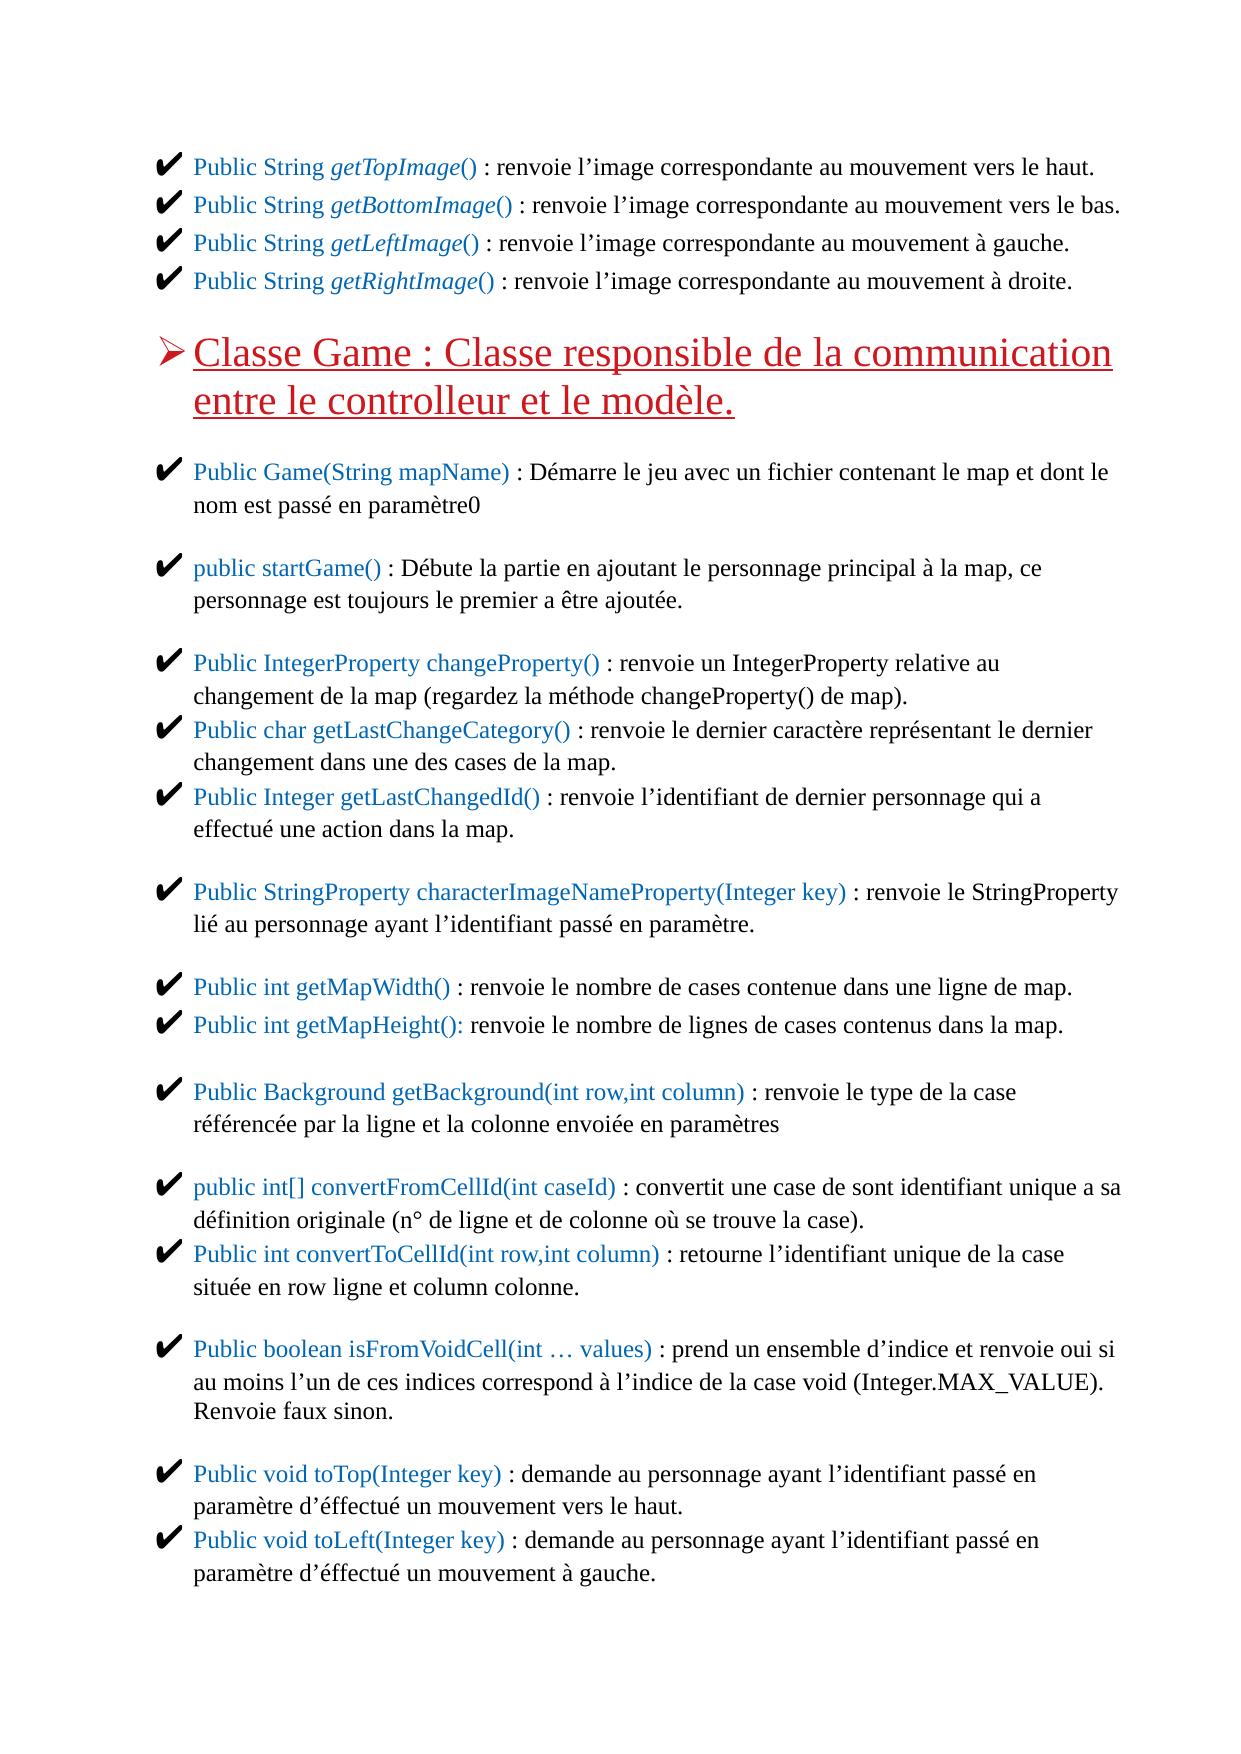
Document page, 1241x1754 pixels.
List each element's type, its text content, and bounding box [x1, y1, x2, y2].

list public int[] convertFromCellId(int caseId) : convertit une case de sont identifiant unique a sa définition originale (n° de ligne et de colonne où se trouve la case). [156, 1167, 1122, 1234]
list Public String getLeftImage() : renvoie l’image correspondante au mouvement à gauche. [156, 223, 1122, 261]
list Public void toTop(Integer key) : demande au personnage ayant l’identifiant passé en paramètre d’éffectué un mouvement vers le haut. [156, 1453, 1122, 1520]
list Public char getLastChangeCategory() : renvoie le dernier caractère représentant le dernier changement dans une des cases de la map. [156, 709, 1122, 776]
list Public boolean isFromVoidCell(int … values) : prend un ensemble d’indice et renvoie oui si au moins l’un de ces indices correspond à l’indice de la case void (Integer.MAX_VALUE). Renvoie faux sinon. [156, 1329, 1122, 1424]
list Public int getMapWidth() : renvoie le nombre de cases contenue dans une ligne de map. [156, 967, 1122, 1005]
list Public int convertToCellId(int row,int column) : retourne l’identifiant unique de la case située en row ligne et column colonne. [156, 1234, 1122, 1300]
list Public String getRightImage() : renvoie l’image correspondante au mouvement à droite. [156, 261, 1122, 298]
list Classe Game : Classe responsible de la communication entre le controlleur et le modèle. [156, 327, 1122, 423]
list Public Integer getLastChangedId() : renvoie l’identifiant de dernier personnage qui a effectué une action dans la map. [156, 776, 1122, 843]
list Public int getMapHeight(): renvoie le nombre de lignes de cases contenus dans la map. [156, 1005, 1122, 1043]
list Public void toLeft(Integer key) : demande au personnage ayant l’identifiant passé en paramètre d’éffectué un mouvement à gauche. [156, 1520, 1122, 1587]
list Public String getBottomImage() : renvoie l’image correspondante au mouvement vers le bas. [156, 185, 1122, 223]
list Public String getTopImage() : renvoie l’image correspondante au mouvement vers le haut. [156, 147, 1122, 185]
list Public Background getBackground(int row,int column) : renvoie le type de la case référencée par la ligne et la colonne envoiée en paramètres [156, 1072, 1122, 1138]
list Public StringProperty characterImageNameProperty(Integer key) : renvoie le StringProperty lié au personnage ayant l’identifiant passé en paramètre. [156, 872, 1122, 938]
list public startGame() : Débute la partie en ajoutant le personnage principal à la map, ce personnage est toujours le premier a être ajoutée. [156, 547, 1122, 614]
list Public Game(String mapName) : Démarre le jeu avec un fichier contenant le map et dont le nom est passé en paramètre0 [156, 452, 1122, 519]
list Public IntegerProperty changeProperty() : renvoie un IntegerProperty relative au changement de la map (regardez la méthode changeProperty() de map). [156, 643, 1122, 709]
